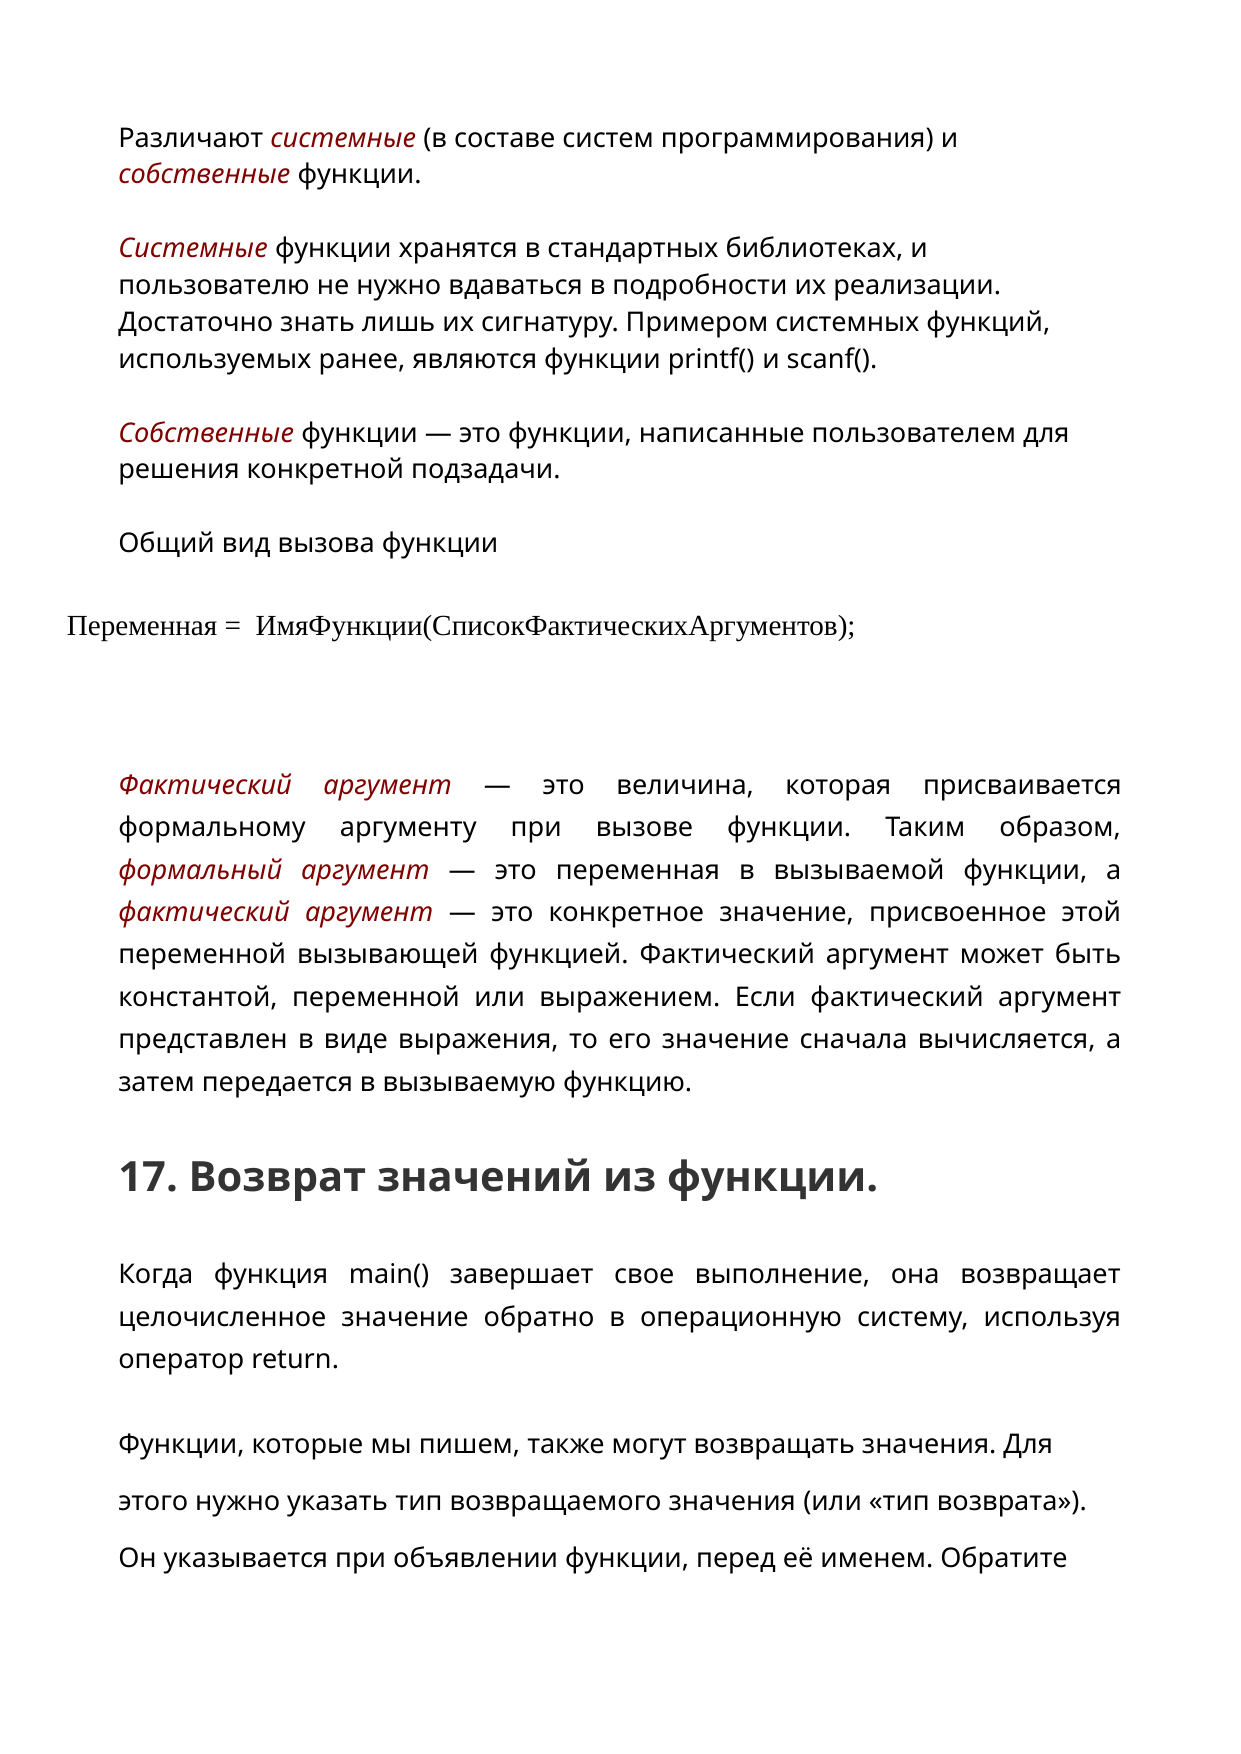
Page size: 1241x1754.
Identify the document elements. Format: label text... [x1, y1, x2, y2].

text Различают системные (в составе систем программирования) и собственные функции. Системные функции хранятся в стандартных библиотеках, и пользователю не нужно вдаваться в подробности их реализации. Достаточно знать лишь их сигнатуру. Примером системных функций, используемых ранее, являются функции printf() и scanf(). Собственные функции — это функции, написанные пользователем для решения конкретной подзадачи. [118, 118, 1122, 487]
text Когда функция main() завершает свое выполнение, она возвращает целочисленное значение обратно в операционную систему, используя оператор return. [118, 1254, 1122, 1376]
text Общий вид вызова функции [118, 524, 1122, 561]
text Фактический аргумент — это величина, которая присваивается формальному аргументу при вызове функции. Таким образом, формальный аргумент — это переменная в вызываемой функции, а фактический аргумент — это конкретное значение, присвоенное этой переменной вызывающей функцией. Фактический аргумент может быть константой, переменной или выражением. Если фактический аргумент представлен в виде выражения, то его значение сначала вычисляется, а затем передается в вызываемую функцию. [118, 675, 1122, 1099]
text 17. Возврат значений из функции. [118, 1147, 1122, 1204]
text Переменная = ИмяФункции(СписокФактическихАргументов); [67, 608, 1240, 675]
text Функции, которые мы пишем, также могут возвращать значения. Для этого нужно указать тип возвращаемого значения (или «тип возврата»). Он указывается при объявлении функции, перед её именем. Обратите [118, 1424, 1122, 1575]
